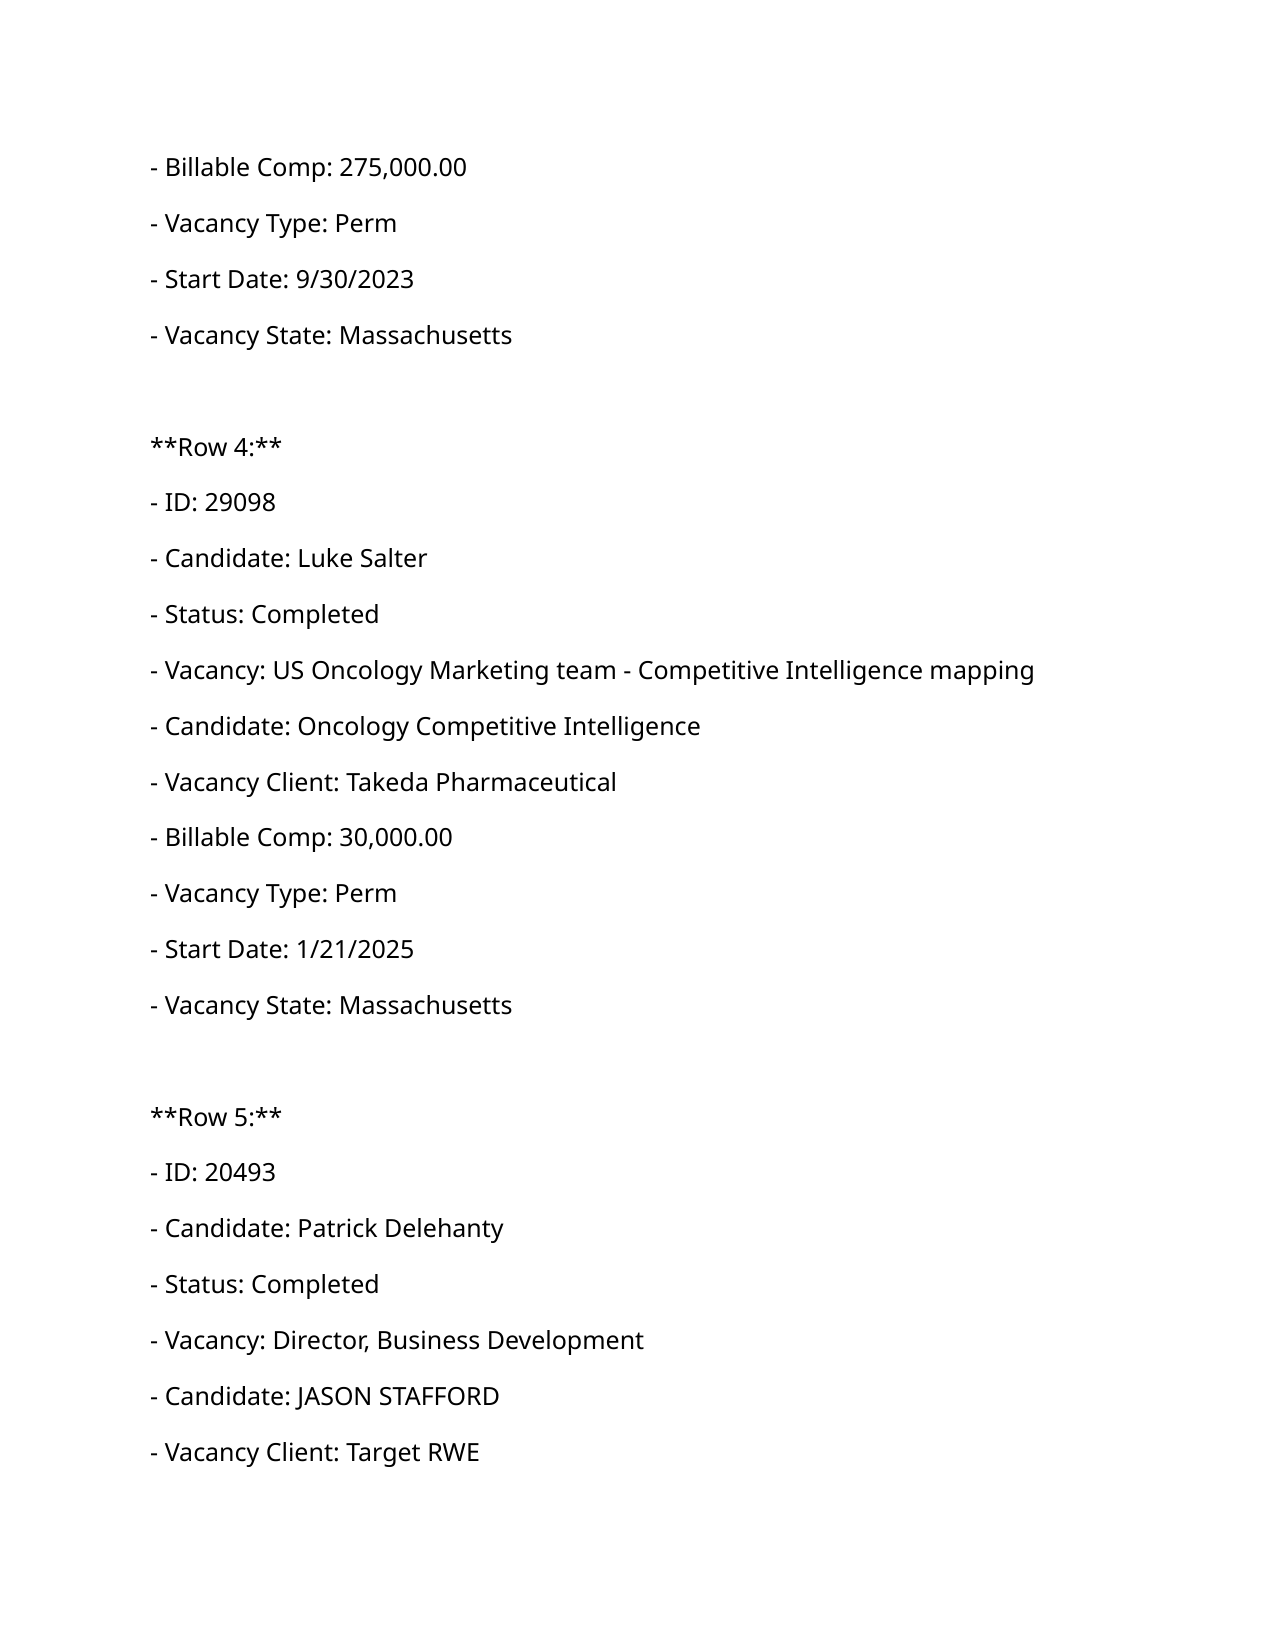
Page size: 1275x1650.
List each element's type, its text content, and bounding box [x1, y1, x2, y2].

text - Candidate: JASON STAFFORD [150, 1378, 1125, 1412]
text - Vacancy Client: Takeda Pharmaceutical [150, 764, 1125, 798]
text - ID: 20493 [150, 1155, 1125, 1189]
text - Vacancy: US Oncology Marketing team - Competitive Intelligence mapping [150, 652, 1125, 687]
text - Start Date: 9/30/2023 [150, 262, 1125, 296]
text - Billable Comp: 30,000.00 [150, 820, 1125, 854]
text - Vacancy State: Massachusetts [150, 987, 1125, 1022]
text - Vacancy Type: Perm [150, 206, 1125, 240]
text - Vacancy: Director, Business Development [150, 1322, 1125, 1357]
text - Status: Completed [150, 1267, 1125, 1301]
text - ID: 29098 [150, 485, 1125, 519]
text **Row 5:** [150, 1099, 1125, 1133]
text - Vacancy State: Massachusetts [150, 317, 1125, 352]
text - Billable Comp: 275,000.00 [150, 150, 1125, 184]
text **Row 4:** [150, 429, 1125, 463]
text - Candidate: Luke Salter [150, 541, 1125, 575]
text - Vacancy Client: Target RWE [150, 1434, 1125, 1468]
text - Vacancy Type: Perm [150, 876, 1125, 910]
text - Candidate: Patrick Delehanty [150, 1211, 1125, 1245]
text - Status: Completed [150, 597, 1125, 631]
text - Candidate: Oncology Competitive Intelligence [150, 708, 1125, 742]
text - Start Date: 1/21/2025 [150, 932, 1125, 966]
